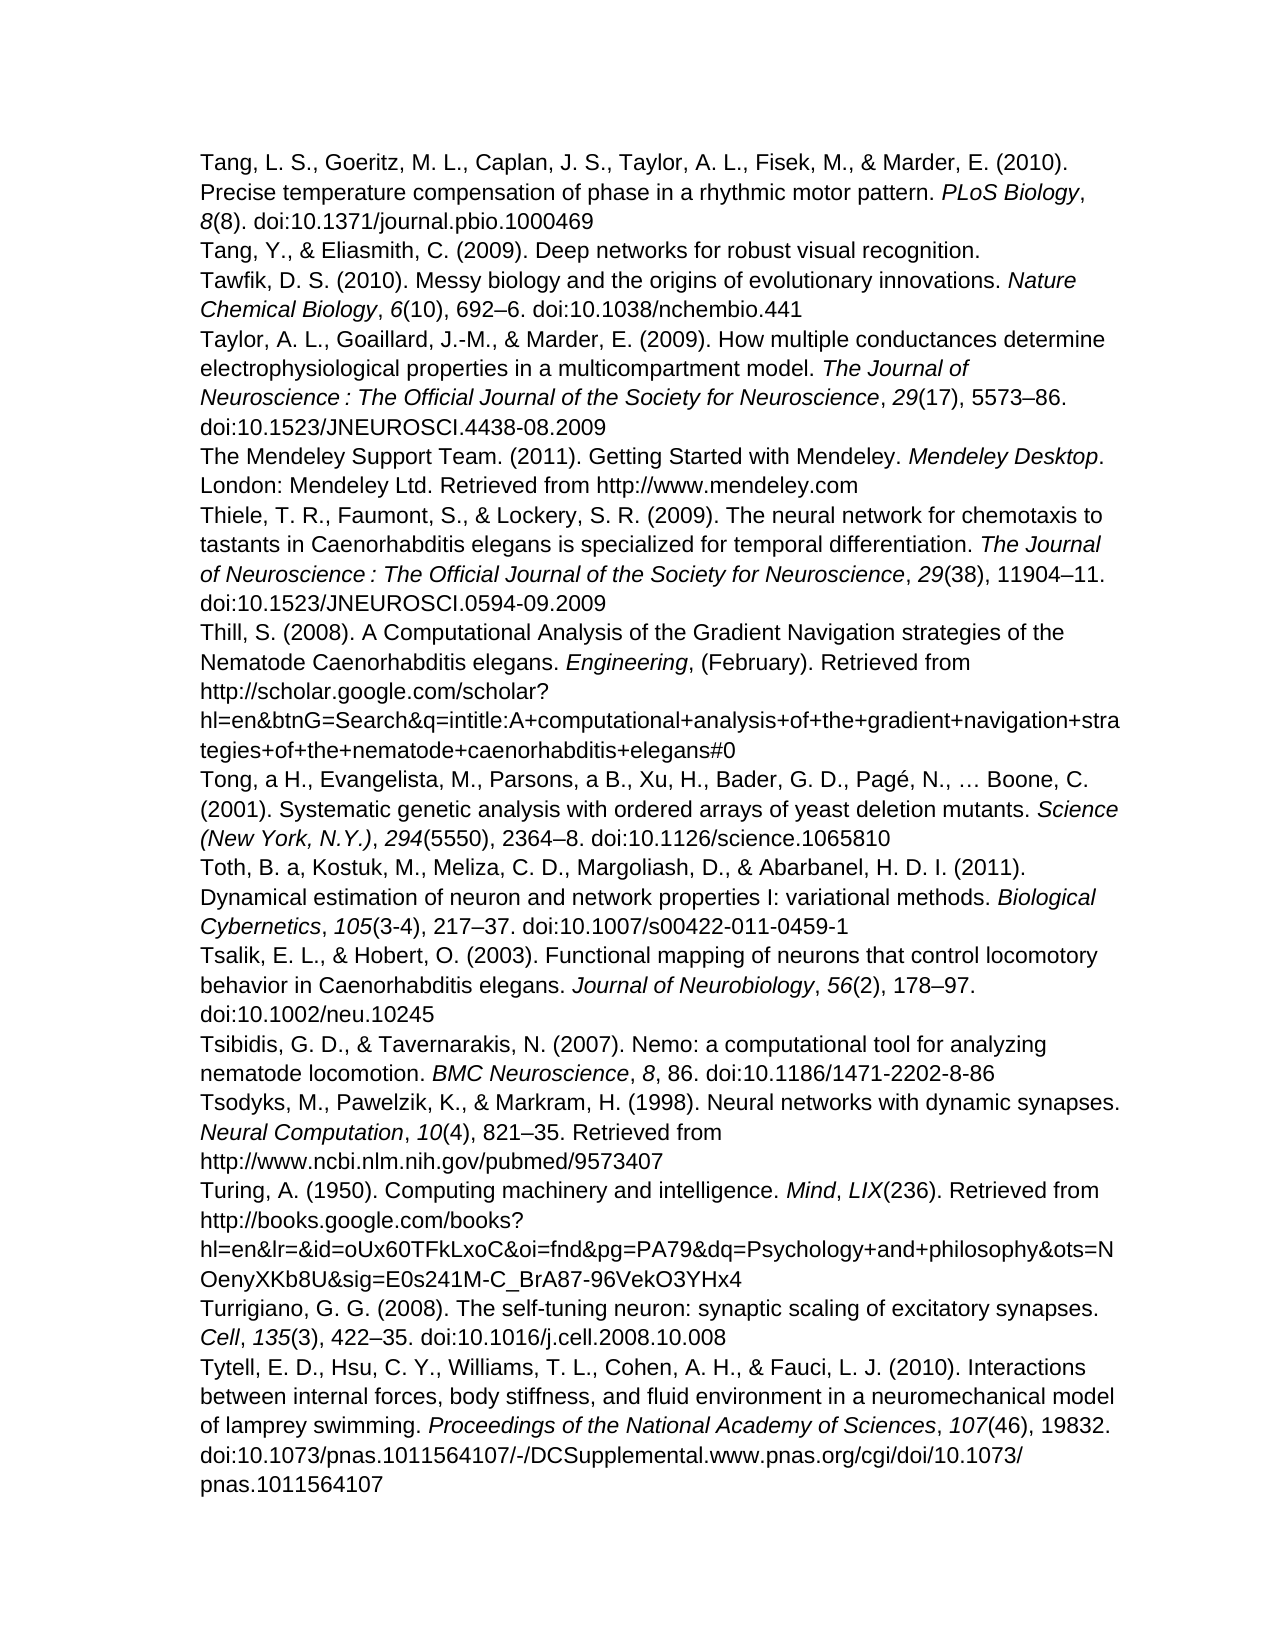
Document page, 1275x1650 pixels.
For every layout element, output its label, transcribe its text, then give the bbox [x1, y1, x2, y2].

text Tsalik, E. L., & Hobert, O. (2003). Functional mapping of neurons that control locomotory behavior in Caenorhabditis elegans. Journal of Neurobiology, 56(2), 178–97. doi:10.1002/neu.10245 [200, 943, 1125, 1027]
text Tang, Y., & Eliasmith, C. (2009). Deep networks for robust visual recognition. [200, 238, 1125, 264]
text Thill, S. (2008). A Computational Analysis of the Gradient Navigation strategies of the Nematode Caenorhabditis elegans. Engineering, (February). Retrieved from http://scholar.google.com/scholar?hl=en&btnG=Search&q=intitle:A+computational+analysis+of+the+gradient+navigation+strategies+of+the+nematode+caenorhabditis+elegans#0 [200, 620, 1125, 763]
text Tong, a H., Evangelista, M., Parsons, a B., Xu, H., Bader, G. D., Pagé, N., … Boone, C. (2001). Systematic genetic analysis with ordered arrays of yeast deletion mutants. Science (New York, N.Y.), 294(5550), 2364–8. doi:10.1126/science.1065810 [200, 767, 1125, 851]
text Taylor, A. L., Goaillard, J.-M., & Marder, E. (2009). How multiple conductances determine electrophysiological properties in a multicompartment model. The Journal of Neuroscience : The Official Journal of the Society for Neuroscience, 29(17), 5573–86. doi:10.1523/JNEUROSCI.4438-08.2009 [200, 326, 1125, 440]
text Turing, A. (1950). Computing machinery and intelligence. Mind, LIX(236). Retrieved from http://books.google.com/books?hl=en&lr=&id=oUx60TFkLxoC&oi=fnd&pg=PA79&dq=Psychology+and+philosophy&ots=NOenyXKb8U&sig=E0s241M-C_BrA87-96VekO3YHx4 [200, 1178, 1125, 1292]
text Turrigiano, G. G. (2008). The self-tuning neuron: synaptic scaling of excitatory synapses. Cell, 135(3), 422–35. doi:10.1016/j.cell.2008.10.008 [200, 1296, 1125, 1351]
text Toth, B. a, Kostuk, M., Meliza, C. D., Margoliash, D., & Abarbanel, H. D. I. (2011). Dynamical estimation of neuron and network properties I: variational methods. Biological Cybernetics, 105(3-4), 217–37. doi:10.1007/s00422-011-0459-1 [200, 855, 1125, 939]
text The Mendeley Support Team. (2011). Getting Started with Mendeley. Mendeley Desktop. London: Mendeley Ltd. Retrieved from http://www.mendeley.com [200, 444, 1125, 499]
text Thiele, T. R., Faumont, S., & Lockery, S. R. (2009). The neural network for chemotaxis to tastants in Caenorhabditis elegans is specialized for temporal differentiation. The Journal of Neuroscience : The Official Journal of the Society for Neuroscience, 29(38), 11904–11. doi:10.1523/JNEUROSCI.0594-09.2009 [200, 502, 1125, 616]
text Tytell, E. D., Hsu, C. Y., Williams, T. L., Cohen, A. H., & Fauci, L. J. (2010). Interactions between internal forces, body stiffness, and fluid environment in a neuromechanical model of lamprey swimming. Proceedings of the National Academy of Sciences, 107(46), 19832. doi:10.1073/pnas.1011564107/-/DCSupplemental.www.pnas.org/cgi/doi/10.1073/pnas.1011564107 [200, 1354, 1125, 1497]
text Tang, L. S., Goeritz, M. L., Caplan, J. S., Taylor, A. L., Fisek, M., & Marder, E. (2010). Precise temperature compensation of phase in a rhythmic motor pattern. PLoS Biology, 8(8). doi:10.1371/journal.pbio.1000469 [200, 150, 1125, 234]
text Tawfik, D. S. (2010). Messy biology and the origins of evolutionary innovations. Nature Chemical Biology, 6(10), 692–6. doi:10.1038/nchembio.441 [200, 267, 1125, 322]
text Tsodyks, M., Pawelzik, K., & Markram, H. (1998). Neural networks with dynamic synapses. Neural Computation, 10(4), 821–35. Retrieved from http://www.ncbi.nlm.nih.gov/pubmed/9573407 [200, 1090, 1125, 1174]
text Tsibidis, G. D., & Tavernarakis, N. (2007). Nemo: a computational tool for analyzing nematode locomotion. BMC Neuroscience, 8, 86. doi:10.1186/1471-2202-8-86 [200, 1031, 1125, 1086]
